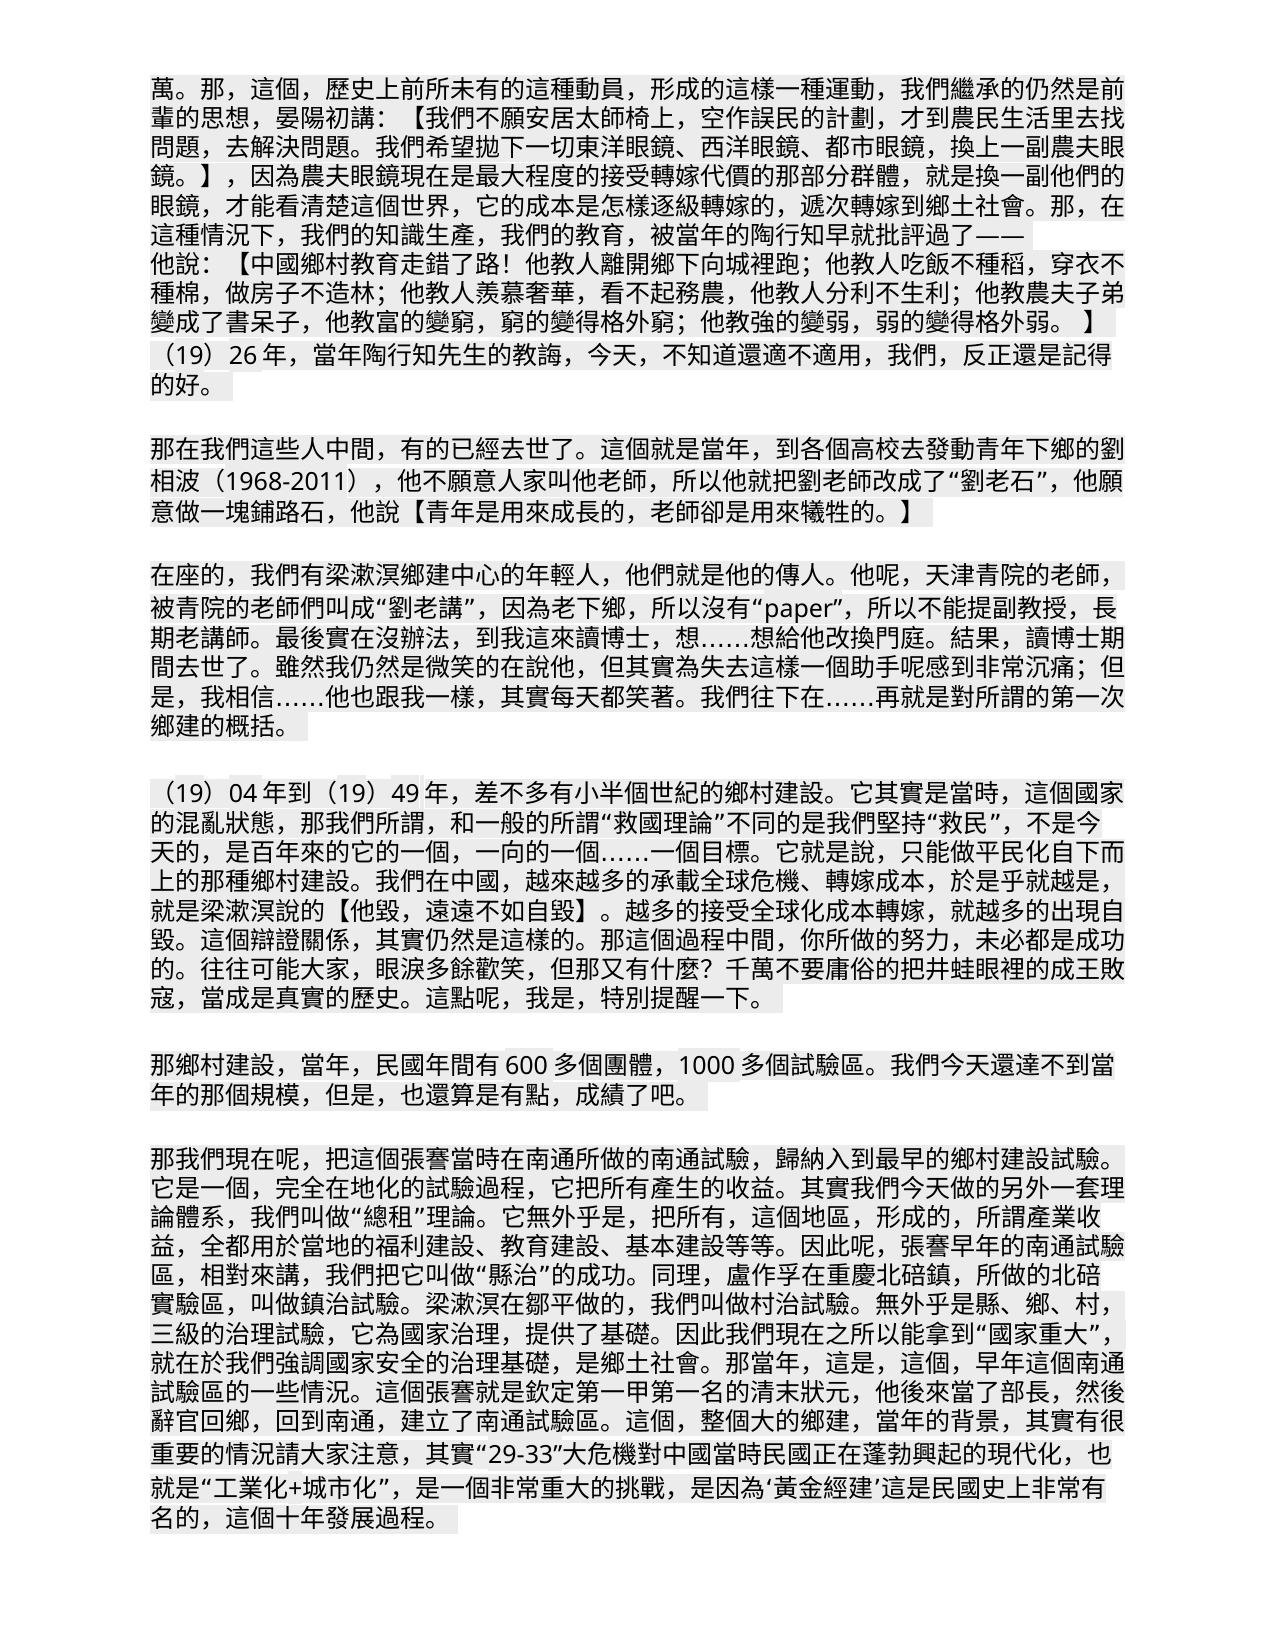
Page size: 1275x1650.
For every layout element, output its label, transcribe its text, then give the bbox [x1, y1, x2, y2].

text 贸易战是双输，而美国的手段和牌远比中国更多，一但开打中国只会更痛，而且根据温教授的成本转嫁论，我严重怀疑美国会通过金融将自身受到的伤害转嫁给中国，苦果难咽。 现在国内网络上不知何来的信心，光是今天股市基金纠纷跳水，身边的朋友都在骂娘。 大陆的媒体自大成风同时自卑到极点很久了，在各大视频网上各种外国人吹捧中国的视频多不胜数，令人摇头。至于环球时报，大陆盛传一句话，只有叫错的名字没有叫错的外号，人送外号叼盘时报，基本就是嘲讽这家报纸非常狗腿。官媒说实话，一惯如此，很多浮夸吹嘘不知是为了愚民还是为了增强民族自信，自习上台之后这种浮夸倾向就更明显了，只能摇头。 ………………………………………………………………………………………… 今天youtube的推送让我发现了漏看的15年温教授演讲，看完深受感动，因此忍不住将第一部分演讲的内容手打了出来。 而最令我感动的其实是第二部分的问答，只是时间有限，把第一部分打完已经耗光了精力。 ………………………………………………………………………………………… https://www.youtube.com/watch?v=8rcMqwqlNBw https://www.youtube.com/watch?v=pcKdUT90g3U 鄉村建設中的中國道路 特別是主流的朋友，對我們這3、40年的改革開放，持意識形態化的評價。我，沒有意見，我說那是您的工作，我的研究呢，只不過是把客觀的情況多多少少做點解釋。說的不對呢，多包涵，多批判。 我相信可能是接受了，特別是主流的朋友接受了，大家願意表示個什麼……但問題是在下一步，在這個生產過剩，在西方表現為因大危機而最終走向戰爭，而戰爭導致二戰最後把所有的生產過剩國家，在歐洲這個小小的半島型大陸上所形成的生產能力摧毀，二戰的勝利者是誰呢？恰恰是具有大陸的幅員遼闊優勢的國家，那就是美國和蘇聯。因為它可以把大生產形成的生產能力轉向內陸建設。 這兩個它行了，就變成二戰以後的雙寡頭地緣政治壟斷，這個地緣政治壟斷，導致所謂“冷戰”秩序。 這一系列的東西，今天仍然被我們的整個思想理論界延續著，並且作為一種“框框”，它很難脫的過去，於是乎從“冷戰”進入“后冷戰”，那就是91年蘇聯解體之後進入“后冷戰”，我們在“后冷戰”又有了20多年的經驗過程，那我們的知識分子們在幹什麼？當你們在強調知識生產的時候，有誰對這樣一個歷史的所謂“宏大變遷”做一個基本的解釋？以使我們的年輕人多多少少有點常識。麻煩就在於大多數人“以為”的那個知識生產，其實是反智的。 抱歉啊，我又……說過了，又得……請大家原諒。 那麻煩在於什麼呢，就這個即使你把這段時間用“冷戰”意識形態和“后冷戰”的意識形態做了一些似是而非的解釋，那往後呢？我們還能摸着石頭過河嗎？不能。 因為前面是什麽呢？是金融化的汪洋大海，金融化是虛擬資本，虛擬資本只有泡沫化，而泡沫化的虛擬資本是以“三性”為生存的特質的。它的基本東西是什麼呢，流動性，金融資本可以在0.6秒之間，完成結算。它的每筆金融虛擬資本的網上交易，可以以毫秒計算，因此它的流動性的那個快速的特點，導致任何實體經濟——資源經濟、自然經濟，無論你們怎麼叫，都在它面前敗下陣來，因為你太長，再短的實體經濟，也是漫長的。那因此，因為它可以流動性，所以它可以短時間內集中性，就造成了，派生出來的，就是流動性所派生的集中性和短期性，這就跟當年的資本主義批判者們所提出的老“三性”，寄生性而導致腐朽性和垂死性，和那個東西呢其實是一致的。傳統政治經濟學到今天的新政治經濟學的無知，是無法理解什麼叫做虛擬金融資本在今天這個社會上的“三性”。那好了，它變成了一個因虛擬資本的快速擴張，而形成了一個像汪洋大海一樣的，你的這麼一個，所謂“前方”，你還能摸石頭嗎？沒有石頭了。 如果說前面，就我們走向生產過剩的這個階段，你最後摸到的那塊石頭還是“羅斯福新政”。那在這之後呢？人家二戰之後，因二戰把所有的西方資本主義國家都打殘了，大家把黃金白銀都送給美國，於是乎美國佔有了全世界60%以上的黃金，它可以發行全球70%的貨幣。至今，它仍然是以70%的儲備貨幣，成為金融資本第一國家。你往前走，你走他那個路，中國要走金融化嗎？嗯？還是要金融化主導的全球化？我們跟得上嗎？看看我們的鄰國，無論是韓國還是日本，還是我們的兄弟台灣，哪個能走的進去？ 在這些問題上，我說我們看看我們21世紀的方向。所以我說，如何去激進化的看待我們的現代化，這仍然是一個大的話題。因此我希望在座的各位，承擔知識生產責任的知識分子們，跟我們一起來思考一下這些重大問題。特別是亞洲，我們是一個原住民的地區，或者叫原住民大陸。為什麼？因為太遠。人家推進殖民化的時候，雖然到這兒來了，但只殖民化了一些小經濟體、小國，比如說亞洲，完全被殖民化的只有菲律賓一家，它被殖民化了400年。日本呢，是打到了，但是日本至今仍然是100%的原住民，韓國100%，整個朝鮮半島100%的單一民族。中國大陸儘管50多個民族，但它是一個原住民的大陸，它並沒有像經歷了殖民化的老俄羅斯，它把各種各樣的少數民族，它遷移。我們是原少數民族仍然在原來的聚居地，我們是原住民的大陸。整個亞洲大陸，包括印度南亞次大陸全部在內都是原住民，你沒有經歷過殖民化，你怎麼可以參照殖民化國家的那些經驗，來改造你自己？！有本事你先把你的人口95%送到太平洋，你再學美國、加拿大、澳大利亞，人家是原住民人口不到5%，包括巴西、阿根廷等等，這些殖民化大陸的這些國家，原住民人口基本上，消滅完了。它才有現在的這些，所謂制度，你再激進，你能把你的原住民都送到太平洋裡去嗎？不僅不能，我們未來還得是15點幾億人的原住民人口，到了那個頂點才能緩慢下降，但就是再下降，你也降不到10億以下。所以各位年輕的朋友，我們這一代人做夢，好不容易算是到了夢醒時分。你們，不要沿著我們的夢魘之路，繼續做下去了。 如果我們真的想像西方那樣，你們今天腦子裡都裝的那些普世話語，先得說，是不是打算先從自己做起，先自裁，我們先把我們的人口減少，到剩下5%，然後你就可以按照那個路走了，前邊這個所謂摸著石頭過河，摸到現在，全球化怎麼全球化？金融化怎麼金融化？少數精英朋友們已經兜里裝著綠卡或者乾脆老婆孩子全送出，他們是裸商裸官裸教授。你們當然也可以裸一把，對吧？這些裸奔出去，這也可以；但是，不太容易。 而因此，我們才說在這百年的激進化的，所謂過程中，有些不那麼激進的人試圖走一條另類的路。那，上一代人走了，我們這一代人呢，試圖有所繼承，有所揚棄，也有所發展吧。 這樣，我歸納一下，我說如何看，我剛才講的那些觀點，我說，1950年代以前，它只不過是一個完全沒有治理能力的被破壞的傳統大陸國家。1950年以後呢，它其實是一個通過所謂“civil war”，我們叫做三次土地革命戰爭，同時也叫做三次獨立戰爭，或者叫國內革命戰爭，哈，你用革命意識形態解釋，它就是革命，你用一般的意識形態解釋，它就是主權獨立的過程。那這三場戰爭打出的結果呢，是一個相對而言，沒-有-嚴-重-外-部-性的主權國家。 我最近在可能會……人老了嘛，你就要出點東西了嘛，所以我最近會出一個，關於發展中國家為何深陷發展陷阱不能自拔，誰也跳不出來，是因為，大多數發展中國家，形成國家政權的過程，形成這個主權的時候呢，它是交易形成的，你們今天大家都相信的“市場經濟解決一切”。 那，當交易形成主權的時候，就交易出了主權外部性，是負外部性；這個負外部性，就往往導致維持主權的經濟資源，被跨國公司佔有，這是大多數發展中國家普遍存在的問題。 於是乎這個所謂“主權負外部性”就使得維持主權的成本仍然是一個交易過程，就是說，當你自己不能支持你的所謂現代財政、現代政體的時候，議會道路啊，總統制啊，然後國防軍制啊，然後這個高等教育西方制啊等等，這些東西這是高成本的。這套高成本不能支持呢，只能拿西方財政，所以大多數，現在被作為“model”的國家，三分之一以上財政，是宗主國給的，不給，就垮；那給的條件就是“聽話”，按我說的做。 因此多數發展中國家之所以爬不起來的原因，就在於它在形成主權的時候，沒有經過慘烈的革命。而中國這個大陸上，它恰恰經過慘烈的革命之後，它形成了一個主權，曾經一度，是去外部性的，現在，當然慢慢在恢復外部性，這個另外再說，這個容易說錯話，所以我們先把它放下。 我們只是告訴大家呢，其實，如果我們看，這個百年的鄉村建設，是伴生著一個非常複雜的，中國形成國家治理主權的這樣一個條件，以及這個條件變化的過程。 那我們把它歸納為三次，我們說呢，早期的，有這個清末民初，也就是說，清朝所形成的傳統國家政權，解體，而民國，試圖照搬西方的國家政體，尚不能成立的這個階段，恰恰是禮崩樂壞，然後鄉村社會，就是一片衰敗。在這種情況下，有以實業救國，或者是以教育救國，或者是以科技救國，但這些救國論基本上是“自上而下”，那主張平民化的鄉村建設恰恰是個“自下而上”。所以它今天被中國這個復興之路國家博物館加了一個展板，叫做“其他救國路線”，指的就是這些打算“自下而上”的，那這部分，我們把它編成了鄉村建設的，這麼一個三次歸納，所以這裡邊做了三次歸納。 第一次是實現它的官民合作，1904年清末起於這個河北的定縣翟城村，遭逢亂世而又鄉村出面維護村級自治，而村自治呢，本身是幾千年的傳統，因此呢，是鄉紳，或者今天我們叫鄉賢了，我們看最近，中宣部部長講，鄉村復興的時候，文化復興，開始講鄉賢治理等等，這些東西呢，（19）04年清末就已經開始，形成了一個起步，那它興于1920年代，其實那個時候20年代什麼呢？民國開始了軍閥混戰，地方割據，在軍閥混戰、地方割據的情況下，都要從農村更多的提取，其實那個時候兵匪一家，過兵如過匪。大量的，所謂“禮崩樂壞”在鄉土社會的發生，是因為良紳，不可能應付兵家的需求，於是乎就“劣紳化”，“劣紳化”就把良民逼成刁民，一旦鄉村治理的鄉賢變成了劣紳，老百姓就變成刁民，這個東西就是鄉村社會的徹底破壞了，那這個時候就有一批人，出來利用當時的地方割據，形成了割據條件下的鄉村建設實驗。這是當年，一直到二戰以後，華西試驗區是最後一個被這些鄉建知識分子所主導的試驗區。它1949結束，這個時候呢，就結束了。而這個早期的鄉村建設的主要骨幹梁漱溟，他沒打成右派，但是，相當于右派吧。晏陽初流亡海外，在菲律賓搞個IIRR。盧作孚自殺，陶行知病逝，黃炎培幸免。因此現在，這個社會上，中華職教社仍然在開展活動，其他的有名無實了。比如像晏陽初研究會，梁漱溟研究會等等，都有，但是，只是勉強維持一些認同這個思想的老同志們，開展一點小活動。 第二次呢我們說，其實是沒有鄉建派的鄉村建設，因爲1950年你實現了跟今天大包干一樣的小農經濟，小農經濟這個分散社會，是無力抗禦任何資本的剝奪的，而我們在1947年就定下來，只要1949建國，你要搞的是民族資本主義。這點呢，當年是清楚的。到1953年呢，大家說社會主義改造，從那兒認爲是進入社會主義，錯了。其實1953年中共中央講的很清楚【我們要搞的是國家資本主義】所以你49年到53年之間是民族資本主義。1953年以後呢，一直到後來叫做國家資本主義。整個，是一個從私人資本的原始積累到國家資本的原始積累，這樣的一個過程。在這個期間，面對高度分散的小農，都有交易費用問題。因此國家主導，形成鄉土社會的組織建設、制度建設，是個必然，如果你懂點傳統政治經濟學用這個東西作爲工具來分析，我們就可以這樣歸納，這段時間的曆史。如果我們另外一個理論也可以歸納出另外一個脈絡，這個無外乎就是，我們借用西方的理論拿來做了點歸納。哪個對哪個錯其實大可不必爭，都不是科學，所以我不堅持什麽，我幹嘛要堅持呢？它不是我們自己的東西，我不過就是借來做了點分析而已，因此我迴避現在所有理論界的鬥爭，誰打我我立刻趴下，告訴你我不值得打，你對了不就完了嗎？我自己不認為我的對啊。當然也出了些書，也發了些文章。你當教授嘛，要不你怎麼能評得上今天的所謂二級對吧？你總得弄，所以這事就是，就這麼弄。對不起。 那我們接著看呢，在這個過程中間，官方主導。從52年毛時代開始，就是在抓農村的組織建設和制度建設，無論是當時的合作社，還是流通體制建設，都跟早期鄉建派們所主張的內容差不多，我甚至應該告訴大家，其實早期鄉建派在40年代做的鄉村建設，重慶也在做，延安也在做，延安是共產黨主導在做，重慶是晏陽初拿了美元在做，做的什麼呢，其實一樣啊。無外乎就是合作社為載體，實現良治，就這些東西，如果你再往前，30年代說，你看無論是宛西的自治還是鄒平的自治，做的也是一樣，基本上都是以合作社為載體，綜合性合作社為載體，實現一個鄉村良治，就這些東西。所以延續下來，到50年代，鄉村是否有可能實現良治，可能啊。因為民眾已經被廣泛動員了，這個世界上幾乎找不出任何一個發展中國家可以全民實現動員的，之後到那個年代，你們注意，中國是婦女就業率全球最高的，接近100%。我們現在的制度遺產導致我們今天婦女的就業率仍然高達84%，全世界第一，哪兒找去？為啥呢？其實無外乎就是當年你們的奶奶們參加了“識字班”。現在大家說起來，你們到老解放區就知道什麼叫識字班，是個識字班，就是解放婦女的。我們把這些東西看起來，你就知道，當一個可以無償得到財產的革命被大多數小資們都接受的時候，那，大家就都被動員起來了。至於這個革命過程中，是否有血腥有暴力，請問這個世界上哪個革命沒有？難道美國的南北戰爭，不是有大量的姦淫擄掠，殘害無辜？不都有嗎？今天我們的很多…嘿嘿…朋友們，當然，我理解你們的於心不忍，想用今天的你我，去重寫昨天的故事。這也算是一種解釋，請你們包容，希望大家以同樣的態度，包容我們。好了，在這個過程中間，我們知道，從50年代形成的組織建設，一直延續，延續到這個國家的工業原始積累完成，什麼時候完成的呢？70年代。當它完成之後，開始進入大生產不再需要從農業提取積累的時候。 農村又恢復了什麼呢，1980年的大包干。大包干的事，和1950年代是一樣的。所以毛和鄧做的事並沒有本質差別，鄧1949年~不是，毛1949年50年給農民分了一回地，鄧1980年又給農民分了一回地。有差別嗎？當然，也可能說有，意識形態可以作不同的解釋。我們說呢，純從財產關係的角度來說，是一樣的。在這個之後呢，又恰恰形成了一次，分散農民，重新做再組織化，再制度化，這兩個東西，又變成了和50年代差不多的東西。只不過，那個年代，資本的力量尚不夠強大。今天，三大資本，力量足夠強大，也因此，我們可以說，當年，你可以有龐大的官方力量推進沒有鄉建派的鄉村建設。今天呢，我們打算自下而上的做，就尤其困難。所以很多人問我說，溫鐵軍你為什麼一天到晚老是微笑著？我說，因為我面對的困難太多，只好微-笑-以-對。你還能怎麼樣呢，你哭？那不是一個男爺們應該的事啊，所以只好笑著。那我們看，我們這個民間為主的，鄉村建設。不僅面對著國內三大資本的崛起，乃至於三大資本過剩，向鄉土社會轉嫁成本的一個歷史過程。 我們也面對著，中國不得不加入全球化，而在全球化條件下，又是全球過剩資本，向資源經濟、實體經濟轉嫁代價，這個代價轉嫁，就被我歸納成了。我到高校工作十年，我就歸納一下這十年，快退休了，歸納一下我的理論到底是什麼。我說叫做，【成本轉嫁論】。它對接的什麼呢，往上對接的是沃倫斯坦的所謂【世界系統論】，或薩米爾·阿明的那個，所謂【依附理論】。這往上加了這兩個東西，它就基本上算是這個半個多世紀的一個思想傳承。當然我不敢這麼太……過，說過了就容易挨批。但總之呢，我們得看到。 其實在金融資本階段，世界金融資本的主導國家已經形成了金融資本的新秩序，形成了一個新的金融資本的核心。這個和沃倫斯坦的理論體系，早期的那個產業資本階段的核心，是有差別的。金融資本階段的核心，已經在2008年華爾街金融海嘯所引發的全球大危機中鍛煉成熟，並且形成了核心。什麼呢？就是1年之前，去年10月份，西方6個主要金融資本經濟體，聯合形成的貨幣互換協定。任何一個國家，這六個體：美國、加拿大、東邊日本、西邊英國、再加歐盟、再加瑞士。這六個，任何一個國家發生所謂，短期的流動性短缺，在沒有其他國家來“背”他，幫他背書的情況下，都會因流動性短時間的短缺，而發生金融危機。但現在，彌平了，為什麼？所有其他國家，你們的流動性，都等於我的流動性。這個協定，非常關鍵。然後是什麼呢？就是以你，沒有流動性短缺的國家的利率，來向我支付。那就意味著，我完全可以隨時燙平金融資本階段，因流動性短缺而發生的金融危機，於是乎，新核心形成，在它之外的，就是所謂“半邊緣”。你認同我的普世價值的意識形態，按我的要求構建你這個國家的制度，那就叫做“金融無邊疆”，我隨時可以來，把你的資源產生的收益，歸我佔有。在這種條件下，你可以作為半邊緣，或者叫做半核心，那取決於你的實際大小。而剩下的，不認同的，像中國這樣的，仍然構築金融高邊疆的，當然現在他也在慢慢的降低，甚至準備……放開。仍然構築的，你用你自己的本幣，來貨幣化你的資源資產；用你自己的資本市場，來資本化你的產業經濟的這些國家，你就叫做，一定得被邊緣化。如果你們成了，這個世界沒秩序了，金融資本的核心就會崩潰。所以，你們看到的所有的大片，其實背後都有一種“危機感”。……它什麼時候崩？只要你撐住了，它一定崩。麻煩就在於，我們現在，撐不住。好了，這些也不多講，這個講起來太複雜。但總之告訴大家，只要你在這樣的一個全球化的代價之下，它的成本會不斷地向你轉嫁，那你的實體經濟和資源經濟就很難維持。除非，你形成了一個自下而上和自上而下的，這兩者之間，能夠良性互動的，叫做善治。 它是否就是今天，西方給定的，這套普世話語？我，說不好，但總之，我們在試。所以，我們看，這個當年知識分子們他們做的事情，這個，大家看現在這張照片，這就是我們05年的這個鄉村建設的會議。當然，現在比當年早期人要多得多啦，我們現在成千上萬的青年學生加入其中，200多所高校，大概已經加入到支農活動中的青年學生已經20多萬。那，這個，歷史上前所未有的這種動員，形成的這樣一種運動，我們繼承的仍然是前輩的思想，晏陽初講：【我們不願安居太師椅上，空作誤民的計劃，才到農民生活里去找問題，去解決問題。我們希望拋下一切東洋眼鏡、西洋眼鏡、都市眼鏡，換上一副農夫眼鏡。】，因為農夫眼鏡現在是最大程度的接受轉嫁代價的那部分群體，就是換一副他們的眼鏡，才能看清楚這個世界，它的成本是怎樣逐級轉嫁的，遞次轉嫁到鄉土社會。那，在這種情況下，我們的知識生產，我們的教育，被當年的陶行知早就批評過了—— 他說：【中國鄉村教育走錯了路！他教人離開鄉下向城裡跑；他教人吃飯不種稻，穿衣不種棉，做房子不造林；他教人羨慕奢華，看不起務農，他教人分利不生利；他教農夫子弟變成了書呆子，他教富的變窮，窮的變得格外窮；他教強的變弱，弱的變得格外弱。 】 （19）26年，當年陶行知先生的教誨，今天，不知道還適不適用，我們，反正還是記得的好。 那在我們這些人中間，有的已經去世了。這個就是當年，到各個高校去發動青年下鄉的劉相波（1968-2011），他不願意人家叫他老師，所以他就把劉老師改成了“劉老石”，他願意做一塊鋪路石，他說【青年是用來成長的，老師卻是用來犧牲的。】 在座的，我們有梁漱溟鄉建中心的年輕人，他們就是他的傳人。他呢，天津青院的老師，被青院的老師們叫成“劉老講”，因為老下鄉，所以沒有“paper”，所以不能提副教授，長期老講師。最後實在沒辦法，到我這來讀博士，想……想給他改換門庭。結果，讀博士期間去世了。雖然我仍然是微笑的在說他，但其實為失去這樣一個助手呢感到非常沉痛；但是，我相信……他也跟我一樣，其實每天都笑著。我們往下在……再就是對所謂的第一次鄉建的概括。 （19）04年到（19）49年，差不多有小半個世紀的鄉村建設。它其實是當時，這個國家的混亂狀態，那我們所謂，和一般的所謂“救國理論”不同的是我們堅持“救民”，不是今天的，是百年來的它的一個，一向的一個……一個目標。它就是說，只能做平民化自下而上的那種鄉村建設。我們在中國，越來越多的承載全球危機、轉嫁成本，於是乎就越是，就是梁漱溟說的【他毀，遠遠不如自毀】。越多的接受全球化成本轉嫁，就越多的出現自毀。這個辯證關係，其實仍然是這樣的。那這個過程中間，你所做的努力，未必都是成功的。往往可能大家，眼淚多餘歡笑，但那又有什麼？千萬不要庸俗的把井蛙眼裡的成王敗寇，當成是真實的歷史。這點呢，我是，特別提醒一下。 那鄉村建設，當年，民國年間有600多個團體，1000多個試驗區。我們今天還達不到當年的那個規模，但是，也還算是有點，成績了吧。 那我們現在呢，把這個張謇當時在南通所做的南通試驗，歸納入到最早的鄉村建設試驗。它是一個，完全在地化的試驗過程，它把所有產生的收益。其實我們今天做的另外一套理論體系，我們叫做“總租”理論。它無外乎是，把所有，這個地區，形成的，所謂產業收益，全都用於當地的福利建設、教育建設、基本建設等等。因此呢，張謇早年的南通試驗區，相對來講，我們把它叫做“縣治”的成功。同理，盧作孚在重慶北碚鎮，所做的北碚實驗區，叫做鎮治試驗。梁漱溟在鄒平做的，我們叫做村治試驗。無外乎是縣、鄉、村，三級的治理試驗，它為國家治理，提供了基礎。因此我們現在之所以能拿到“國家重大”，就在於我們強調國家安全的治理基礎，是鄉土社會。那當年，這是，這個，早年這個南通試驗區的一些情況。這個張謇就是欽定第一甲第一名的清末狀元，他後來當了部長，然後辭官回鄉，回到南通，建立了南通試驗區。這個，整個大的鄉建，當年的背景，其實有很重要的情況請大家注意，其實“29-33”大危機對中國當時民國正在蓬勃興起的現代化，也就是“工業化+城市化”，是一個非常重大的挑戰，是因為‘黃金經建’這是民國史上非常有名的，這個十年發展過程。 它其實造成兩個東西：第一就是，原始積累從哪來？你不能對外剝奪，你不是西方國家，對吧？那你只能對鄉村剝奪，於是鄉村社會發生了一系列改變，這個我在90年代的文章就介紹過了，它為什麼是工商業資本和金融資本摧毀了鄉土社會，而不是一般的地主。這個道理呢，今天我發現很難被大家接受。但是，它是一個有數據支撐的體系，我們分析到了。就是你主要是從鄉村提取積累，於是乎破壞了鄉土社會的生存基礎。 另外一個，就是“29-33”大危機爆發之後，中國出現了什麼呢？當時叫做deflation，也就是說 哦……今天叫做deflation，當時就是白銀外流。白銀外流導致中國發生白銀危機，白銀危機導致，民國政府當年不得不推行幣制改革，放棄“銀本位”，改行“紙幣制”，法幣。於是乎就從這兒開始，出現了民國的所謂“金融危機”，從原來的deflation，所謂的通貨緊縮，到inflation，通貨膨脹。 通貨膨脹，隨37年，日本和中國的戰爭，導致中國把有限的貴金屬全部交給美國來換軍火，換的軍事援助。於是乎民國年間的開始進入長期通脹，一直通脹到1948年的金圓券改革再次失敗，整個財政金融垮臺，所以“政府意義”的現代化到1948年末，徹底失敗。那軍隊，沒有軍餉，不再打仗。於是乎摧枯拉朽一般的，被游擊隊方式的共產黨，奪取了政權。那共產黨奪取政權，其實也有一個很好的解釋就是：它怎麼化解危機？大多數發展中國家，在獲取政權后，都面臨的是大危機，大危機導致政權不能存在。就是，革命產生的政權是短命的，其原因在於它對於經濟危機，無力化解。中國怎麼化解呢？農民戰爭，要的是什麼？分地。那好了，88%的農業人口接近90%，回家了。新建立的這個1949年的政權不用再管100%的中國人，只管11%到12%的城裡人，就夠了。8~90%的農民回家種地了，有吃有喝不找你（麻煩）。所以小車挑擔，就能把農產品剩餘拿來，養活那10%的城裡人，9個人養活1個人，有什麼不能養的？恰恰不是現代化救了中國，是傳統的鄉土社會回歸小農經濟，救了1949年深陷危機的中國。這觀點恐怕也扯的半徑大了一點，對不起哈，各位有批評。 我們往下看就知道了，民國這場大危機，導致民國的，我們想象的，完全民營化的工業化，城市化，最終走向了失敗。這個現代化的努力，清末當時是洋務運動失敗了，民國，是什麼呢，民營經濟的失敗，最後才轉向四大家族嘛，借戰爭之機，對吧？等等這些被我們批成了另外一個解釋，當然，那個解釋對。大家按教科書來，我沒意見。我們自己看呢，其實應該知道這是個大背景，在這個大背景之下，過量的工業化代價，城市化代價，轉移到鄉土社會，破壞了鄉土社會。才有了這麼多的人，因“不忍”，其實無外乎就是一種“婦人之仁”，就是被你們今天當成“女性主義”的那種思潮，所以早期的中國鄉建知識分子，早就是女性主義了！不用今天。當然大家願意把他們當做你們的前輩，願意……我希望各位女性主義者，有點考慮。 那我們知道，這個翟城村是1904年最早的這個鄉建村，是鄉紳父子，在禮崩樂壞、劣紳遍地的條件下，試圖恢復良紳自治，他有條件就是什麼呢？它的村內幅員，在1904年的是時候，已經2000多口人了，它現在是個5000多人的大村。5000人在西方相當於城市，2000人也相當於城市，所以它實際上實現的是一個2000人範圍的，在地化的自治。我們把這個是，作為它的起步，所以我們說，清末的現代化，太平天國事變中，湘淮兩軍接受“器物說”，其後，地方實力派洋務運動興起。然後在庚子事變前，之前，清廷接受“制度說”。其後，中央政府開始推行全面改制，所以清末，其實已經起了一波現代化高潮，只不過它失敗了。然後接著進入民國早期，然後再這個接著在這個變化階段上，出現的是早期的鄉村建設，接著我們再看，民國早期，其實有一批，政府官員，甚至高官，認識到，必須救民與水火，於是乎他們辭官回鄉，去做試驗。 其中比較著名的是第一個臨時大總統黎元洪，它的秘書姓孫，就到了定縣，發現了翟城村這個村治樣板，於是乎他整個定縣推廣，到1914年，民國之初的第三個年頭，定縣就成了民國的村治模範縣。接著大家看，孫中山的秘書，叫黃展云，他是國民黨的省委書記，福建省黨部書記辭官不做，到福建長樂，現在叫長樂市長樂營前村，去做這個營前模範村。他的做法和張謇一樣，無外乎是把營前村這個村域範圍內，它兼併了周圍兩個村，形成的所有收益，用於本地的社會開支，非常穩定，但他被人構陷，接著，也就把他的權利剝奪了。那第三位是，馮玉祥，他的副官，實在這個河南信陽，創辦的是這個村治試驗區，也相對來講還算是比較成功吧，因為周圍那地方，“三不管”地方，土匪橫行能實現村裡的自治就已經不錯了，但因為他得罪了當地官匪一家、兵匪一家的勢力，於是他被暗殺了，然後那看過他這個地方，幫他搞過的梁漱溟，就當時馮玉祥，中間呢有一部分是韓復榘，韓復榘叛變了馮玉祥，投了蔣介石，被任命為山東省主席。他治理山東省，用的是梁漱溟從宛西拿來的經驗，形成的是鄒平試驗區，我們如果看民國早期這個政府以善治為目的而推行的割據條件下的的制度試驗，都是以鄉村的，在地化治理為主要內容的。那好了，我們看，這是黃展云，在福建長樂，這就是他當年，早期建的這個商業街。就跟我們現在地方政府搞招商引資開發的情況是一樣的，所以他建立的一個營前模範村，只不過它的收益，留在當地了，不是被剝奪，被資本佔有而已。 那宛西試驗區，以及其他的這些試驗區，包括延安，所以下邊加了句話：1940年代，延安和重慶都在農村成功的開展了，減租減息為前提，綜合性合作社為載體的鄉建運動。不論何種意識形態，什麼黨派，到鄉土社會，你要面對的是，傳統鄉土社會，方子，只有一個，意識形態，你們可以規避。那鄉村建設的主要流派，客觀評價，大家可以查書，有大量的各種各樣的解釋。那接著我們看，像鄉建中的一個，非常重要的一個部分。那接著我們看，像鄉建中的一個，非常重要的一個部分，就是梁漱溟當年所做的事情。今天你們看，我們很多地方政府搞得辦公大廳，把多個部門集中到一塊兒。這事，梁漱溟30年代早就干了，這就是他當年的，合室辦公，整個縣的所有部門集中到一間屋子裡邊，就在這辦公，別讓老百姓跑那麼多衙門，這當年就干了。它的所謂村治試驗的成果，他跟毛澤東在延安，有過徹夜長談。到底如何建國，如何維持中國這樣一個“並非西方意義的階級社會”的社會存在，這個當年他們就談過。所以我們很那說，毛澤東完全是按照你們今天所說的意識形態，西方所謂共產主義意識形態來操作，很大程度上，這些交流都是有用的。那我們再看，當時的，其他的，各地的鄉村建設，這個圖片是，也跟我們今天一樣，為了訓練青年人，就是當年盧作孚在北碚辦學校，組織民團中的青年，讓他們去鍛煉體魄，去參與各種公益活動，去勞動。 這些事情呢，在當年都已經是廣泛開展了，那接著我們看，這個，中國工業化，就是，進入新的一輪工業化，是從1950年開始的，因朝鮮戰爭，給中國，天上掉下個林妹妹，蘇聯人把，重工業、裝備工業，轉移到了中國，就中國突然就在不能有工業化條件下，突然有了那就……對不起啊，稍微加快一點[主持人遞了張字條]。就那個年代呢，為了“方便”從農村佔有剩餘，推進了農村的組織化，所以你們看，後來，知道工業化完成，才對農村“去組織化”，就是當代的改革叫做“去組織化”，而50年代的改革叫做“農民的組織化”，直到高度集體化的這種高度組織化。目的，在於服務于國家工業資本，方便的從農業提取剩餘，所以你們怎麼解釋，經濟的過程其實就是這麼簡單。額，意識形態可以解釋成不同，所以溝口熊三先生有一句很著名的分析，解釋當時的，民國年間的鄉建和新中國建立以後的制度建設。他說：【兩條道路雖然在中國是否存在階級這一革命的基本問題上，是相互對立的，毛和梁在這個問題上有對立，但在建立新中國的局面下，卻顯現出猶如兩根稻草被捻成一根繩子般的協調。】這個講的很清楚，所以毛當時讓梁（19）50年到四川去觀摩土改，梁在那兒，一去以後大喜過望【當年我們要做的事情你們都做了。】所以梁當時是擁護毛的土改政策，他在合作社組織化向城市做【過大】的剩餘貢獻上，跟毛發生了衝突。但在此之前，在土改問題上，它是一致的。 那我們看，這兩張圖，其實表達的是民國和新中國這兩個不同的原始積累。最大的不同就在於，1950年以後完成了工業化最難過的那關，就是資本的原始積累，形成了工業化大生產，那就進入了福特主義和凱恩斯主義這個階段，那我們看這個階段，其實也靠了四次外資，但大多數發展中國家外資進入都導致這些國家出現嚴重的外債，要麼就不還，不還就導致國際關係破裂，要麼你還，就陷入深重的經濟危機之中——中國是怎麼過來的？我們每次外資，都導致經濟危機，經濟危機都向農村轉嫁，所以共三次上山下鄉，每一次都是城市危機不能就業，把不能就業的年輕人送到農村去。我是第二批，1968年下鄉的。我們算下來呢，這三次上山下鄉，我們從城市向農村轉移了4000多萬不能就業的勞動力。到1980年以後，這些人得回來，城市又遭遇危機，1980年大危機發生的時候，我們當時叫做待業青年。總數多少？4000萬。 歷史是驚人的相似，毛時代，有4000萬知識青年下鄉，鄧時代一開始，就4000萬待業，其實就是失業。這個世界上，西方國家，任何一個，挑出來，可曾有過4000萬以上的失業？我們有，我們不僅有這次，就是當鄧不能再用上山下鄉解決青年失業的時候，我們4000萬待業。接著，就是8~90年代的4500萬國企職工下崗，也叫待業，其實就是失業，但你就是這個叫法，因此，我高度評價做意識形態工作的同志他們的成就。 那接著我們說，其實，我有本書叫《八次危機》，去年出版的，就把中國，從1950年以來，60年的發展過程，歸納做八次週期性的經濟危機，有關文章，現在已經開始被翻譯成其他的文字，人們開始去理解了，啊，鬧了半天，它並不特殊。它只是一個，因大量引入了外資，而不得不還債，因還債引發赤字，因赤字引發投資不足，投資不足引發不能就業，怎麼解決的問題而已。我們解決就是因為有龐大的農村，承載了危機代價，他是一個“labor庫”，就是一個勞動力蓄水池，城市是一個“capital庫”，資本池，資本池的代價，不由資本自己承擔，而是轉嫁給了其他，這就是中國所謂成功的，秘密。並不奇葩，無他，但轉移了而已。好了，那我們看近當代，50年到80年，難道不也是，在這個你們看，0這條橫線之上下，出現過多次劇烈波動，幾乎每一任領導上台，都會遭遇到一次經濟危機，只不過，被我們，這個意識形態工作的同志把它解釋成了從一個勝利走向另一個勝利。這也對，到處鶯歌燕舞啊，那實際上呢，我其實覺得，你能度過危機，本身就是可貴的世界經驗啊。這才是中國人真正值得拿到世界去自豪的東西，為什麼我們不說？ 這我也覺得奇怪，當然，留給年輕人哈，慢慢你們去說。所以我說，每一次波動，你看都是類似的，那我們把它解釋，這是每一任領導人，他都會遭遇到一次波動，但這個時候因為你已經有工業化了，可以用大生產所形成的的資本投資能力，來解決經濟危機。這些我們就不多說了，但這個過程中間形成的是，中國工業，城市工業如何從農業提取原始積累，這些書上都有，大家有興趣把《八次危機》找來一看，全都有，這不多解釋了。 那我們說呢，講講這個建國以後第二次鄉建的內容。我們說80年，鄧小平恢復了農戶經濟之後，今天你們看到的有關發展組織故事，其實就是當時如何做組織創新、制度創新的。當然大部分人納入主流之後，就不再講這個真實的故事了，變成了一個如何附和我們現在到處鶯歌燕舞的說法。 那這個，其中還有另外一個故事就是，世界銀行介入到中國農村改革，這件事情呢，我是參與者，因為我當時是世界銀行代表團的翻譯，然後兼中國項目組的成員，我負責檢測和評估，最後基本上都糊弄過去了，那就，成功啦。所以中國的世界銀行項目，是，它在發展中國家最成功的，因為我們的數據符合它的要求。所以我後來在做這套玩意兒的時候呢，駕輕就熟。那我們的核心內容就是組織創新、制度創新，跟我們的前輩做的是一樣的。所以88年我們做試驗區的時候，就是把前輩的資料：梁漱溟、晏陽初。他們怎麼做的，從北京圖書館複印過來，放在我們的資料位裡邊。準備當我做不動的時候，我們做個比較。所以那一波的鄉村建設其實講的很清楚的，具體的試驗進程如何如何。今天大家熱議的很多問題，我們都討論過了，也都試驗過了，經驗教訓都是清楚的，是不是大家接受，另外再說吧。所以我這一段就，放過去了。 接著講，新世紀中國加入全球化以後的鄉村建設。你們知道2001年對中國來說是個大年，對我們的同胞台灣來說也是個大年。因為這一年，2001年中國大陸、中國台灣在同一個半天，相隔一個茶歇，加入了WTO，納入了全球化。那就是，共同承載全球化的成本轉嫁的。 那我們開始呢就，從這一年開始，重啟了自下而上，依靠民間力量的鄉村建設。今天這個鄉村建設，今天已經發展成了一個非常廣泛的社會運動 。大家可以看，這些都是些logo，我們這個鄉村建設這些小單位都有logo。大家都認同我們這個“大鄉建”，儘管每個單位都是獨立註冊的。 那我們說呢，我們搭建了一個“四無”平台，沒有領導班子，誰是領導，不知道--我不是哈，我只是一個facilitator；那……沒有上級組織；那……我們沒有人固定去做籌資，我們也沒有紀律約束，進退自如，愛來就來，愛走就走，沒人約束你。所以這個，我剛才為什麼講大眾民主，你要有這些，所有這些東西都有的話，你會自覺不自覺地走向精英專政，都沒有，你才有可能大眾，自由參加，真正的自由在我們這兒。接下來，我們說，我們倡導大眾民主，我們講的什麼呢，多元文化，講究包容不爭。我從來不說誰對誰錯，我很多同事就是，溫老師，就是因為你，不說這個事情對錯，才弄得大家議論紛紛，長期議而不決。我說“那就對了”幹嘛要說對錯？每人都有自己的利益，就算他不那麼光明，又怎麼樣呢？哪個小資不得腌腌臜臜一把。那些人又總有點，燈紅酒綠，難免，對吧。所以我說包容不爭，然後就是進退自由啦，然後就是“道法大同”。因為你總有點向善的理念吧，於是道法大同就是我們的理念了。這樣看呢，它就變成了一個廣泛的社會運動。這些，那我們看這些呢，其實就是大家在各地做的事情，就不多解釋了。 那我們現在呢五個主要內容，第一個，就是，在農村開展生態農業，搞合作社；接著就是城鄉良性互動在城市建立消費者的有機消費合作；接著是打工者融入城市的服務中心；再有呢就是動員成千上萬的青年學生，讓他們下鄉支農；最後一個呢是，如何復興農村文化。這五大系列，構成現在的全國，中國大陸上的大鄉建系統。這就不多講啦，農民工的問題啊等等這些不多講了[主要是演講時間不多了]。 那，具體的呢，這是我們在村裡邊開國際會議，在村裡頭辦學校等等這些。當時，如何，發動農民，其實這個又跟我們前輩做的鄉村建設又一樣了。當年梁漱溟、晏陽初都說，我們下鄉來，要搞農民運動，結果我們發現，農民不動。凡是屬於下過鄉的人都知道，要想讓農民動起來是很難的。尤其是發動合作社，他只要不能馬上見到眼前的好處，一定不跟你幹，你想要他搞有機農業，搞生態化。如果，你不做，讓他自己去做，不可能的。所以我們最開始在村裡邊搞的時候，發動合作社，搞有機農業。一定要靠我們自己的先做起來，那同時呢要從文化活動入手，我們叫做文化建設是最低成本的，最高收效的一種工作。組織了很多，方方面面的，農民所需要的社會組織。像老年協會，婦女協會，而不是上去就搞合作社。那這個合作社和有機農業呢也是靠志願者，先來發動，這個具體故事不講了，講起來就沒時間了。那這是一套生態建築，是台灣的谢英俊建築師幫我們在我們這個村裡的鄉村建設學院建立起來的。因此我們就有一套立體循環農業和生態建築的，全生態的鄉村建設學院。 我們農業呢是六位一體的：生態廁所來轉化排洩物 ，然後我們有生態大棚，大棚底下呢是沼氣池，大棚裡邊養豬種菜，然後我們挖了土、堆成山、山上小坡上種果樹，池塘養魚，周圍有大田有菜地。這就變成六位一體，完全循環的生態農業。那旁邊呢，就是生態建築都是沒有任何現代建材的。它是石料、木料、和夯土所形成的建築，這些生態建築，冬暖夏涼，然後最右邊這個呢，是生態禮堂，它是個半地下的，冬天不用生火，夏天不用空調，把那個塑料布撩起來就通風了，冬天蓋上點稻草就保暖了，這樣的一個生態禮堂能容納400人。我們在農村完成了這樣一個全生態的系統，以形成，對農民和青年知識分子做培訓的教材的那個可視性，那這些東西呢，後來，非常幸運，都變成了中共十七大、十八大的國家戰略了。我們現在講生態文明，講生態化的發展，講兩型農業：資源節約型、環境友好型，才形成有機。所有的大企業們也都以有機、生態，作為自己的logo了。這個我們做了十幾年，慢慢被大家接受了。這當年建的時候，最初的情況，這是當年建生態廁所，沼氣池的；這是生態廁所，最早的第一個生態廁所，比較簡陋，但它是糞尿分離的至於怎麼幫助大家來熟悉這套東西呢，那是一個非常複雜的過程，今天不多講了。這是在河南蘭考的試驗區，如何發動青年學生下鄉，怎麼重新動員農民，農民現在是農民不動的，那在山西永濟的蒲韓社區，這些青年農民怎樣重新回歸鄉里，他們為什麼願意回到綜合性的合作社。如果完全就像我們現在單純經濟觀點，其實農村活不下來，一定要各種各樣……這是農村生態產品進城，怎麼推進公平貿易，推進城鄉互動，這是怎樣在城市郊區，開展多樣化的市民農業，大家知道，今天市民農業已經遍地開花了，但當年開始建的時候，卻是非常困難。這是新興的農夫市集，這是我們在各地開展的農村建設試驗區，這個不多作介紹了。 那現在呢，正好是在2007年以後，這個執政黨開始強調生態文明，也認同組織化，那我們現在呢，應該說鄉村建設走到今天，已經可以做些經驗總結和經驗歸納了，具體的，我就不一一念了，各位有興趣的呢，可以上網搜，我們基本上都已經發表了，謝謝大家。 [150, 75, 1125, 1568]
